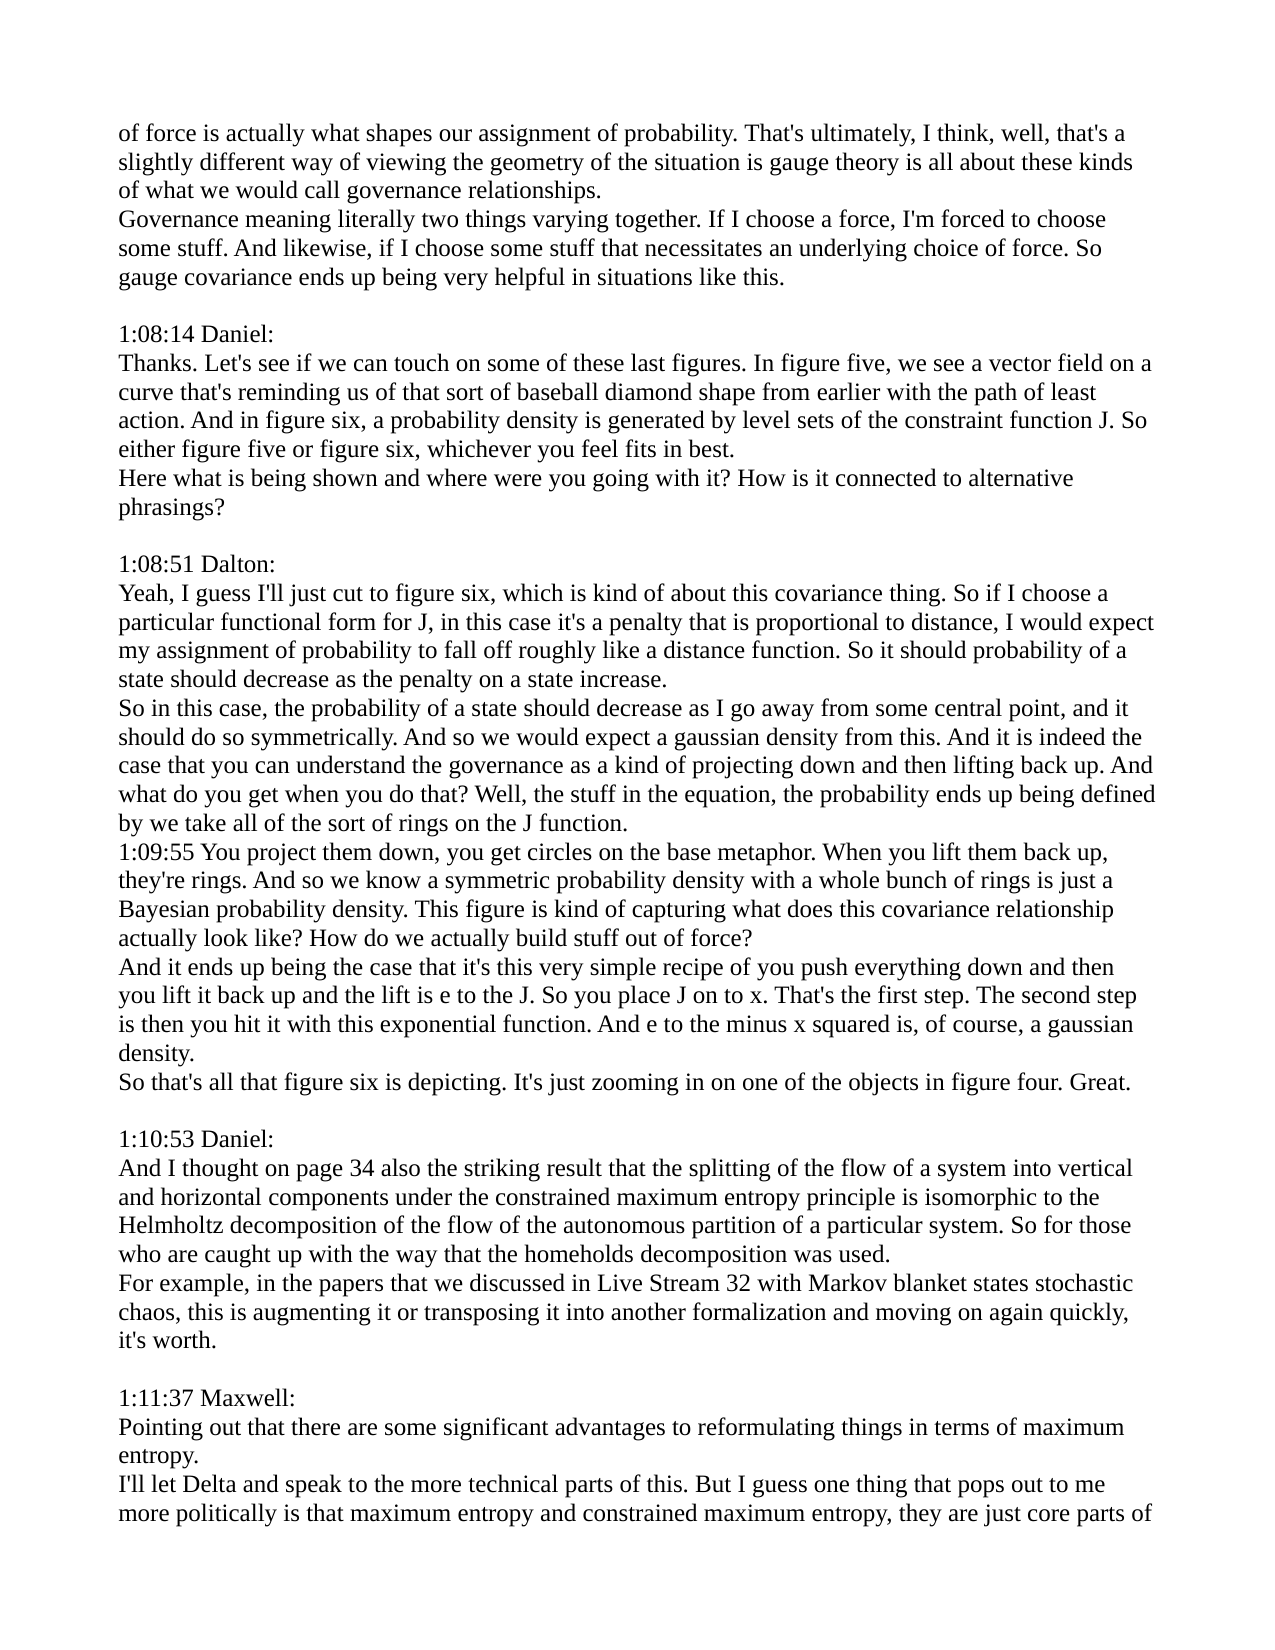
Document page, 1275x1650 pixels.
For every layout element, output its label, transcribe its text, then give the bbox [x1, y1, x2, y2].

text 1:08:14 Daniel: [118, 319, 1157, 348]
text And it ends up being the case that it's this very simple recipe of you push everything down and then you lift it back up and the lift is e to the J. So you place J on to x. That's the first step. The second step is then you hit it with this exponential function. And e to the minus x squared is, of course, a gaussian density. [118, 952, 1157, 1067]
text 1:10:53 Daniel: [118, 1124, 1157, 1153]
text Here what is being shown and where were you going with it? How is it connected to alternative phrasings? [118, 463, 1157, 521]
text So in this case, the probability of a state should decrease as I go away from some central point, and it should do so symmetrically. And so we would expect a gaussian density from this. And it is indeed the case that you can understand the governance as a kind of projecting down and then lifting back up. And what do you get when you do that? Well, the stuff in the equation, the probability ends up being defined by we take all of the sort of rings on the J function. [118, 693, 1157, 837]
text So that's all that figure six is depicting. It's just zooming in on one of the objects in figure four. Great. [118, 1067, 1157, 1096]
text Pointing out that there are some significant advantages to reformulating things in terms of maximum entropy. [118, 1412, 1157, 1469]
text For example, in the papers that we discussed in Live Stream 32 with Markov blanket states stochastic chaos, this is augmenting it or transposing it into another formalization and moving on again quickly, it's worth. [118, 1268, 1157, 1354]
text Governance meaning literally two things varying together. If I choose a force, I'm forced to choose some stuff. And likewise, if I choose some stuff that necessitates an underlying choice of force. So gauge covariance ends up being very helpful in situations like this. [118, 204, 1157, 291]
text 1:09:55 You project them down, you get circles on the base metaphor. When you lift them back up, they're rings. And so we know a symmetric probability density with a whole bunch of rings is just a Bayesian probability density. This figure is kind of capturing what does this covariance relationship actually look like? How do we actually build stuff out of force? [118, 837, 1157, 952]
text 1:08:51 Dalton: [118, 549, 1157, 578]
text 1:11:37 Maxwell: [118, 1383, 1157, 1412]
text of force is actually what shapes our assignment of probability. That's ultimately, I think, well, that's a slightly different way of viewing the geometry of the situation is gauge theory is all about these kinds of what we would call governance relationships. [118, 118, 1157, 204]
text Yeah, I guess I'll just cut to figure six, which is kind of about this covariance thing. So if I choose a particular functional form for J, in this case it's a penalty that is proportional to distance, I would expect my assignment of probability to fall off roughly like a distance function. So it should probability of a state should decrease as the penalty on a state increase. [118, 578, 1157, 693]
text I'll let Delta and speak to the more technical parts of this. But I guess one thing that pops out to me more politically is that maximum entropy and constrained maximum entropy, they are just core parts of [118, 1469, 1157, 1527]
text Thanks. Let's see if we can touch on some of these last figures. In figure five, we see a vector field on a curve that's reminding us of that sort of baseball diamond shape from earlier with the path of least action. And in figure six, a probability density is generated by level sets of the constraint function J. So either figure five or figure six, whichever you feel fits in best. [118, 348, 1157, 463]
text And I thought on page 34 also the striking result that the splitting of the flow of a system into vertical and horizontal components under the constrained maximum entropy principle is isomorphic to the Helmholtz decomposition of the flow of the autonomous partition of a particular system. So for those who are caught up with the way that the homeholds decomposition was used. [118, 1153, 1157, 1268]
